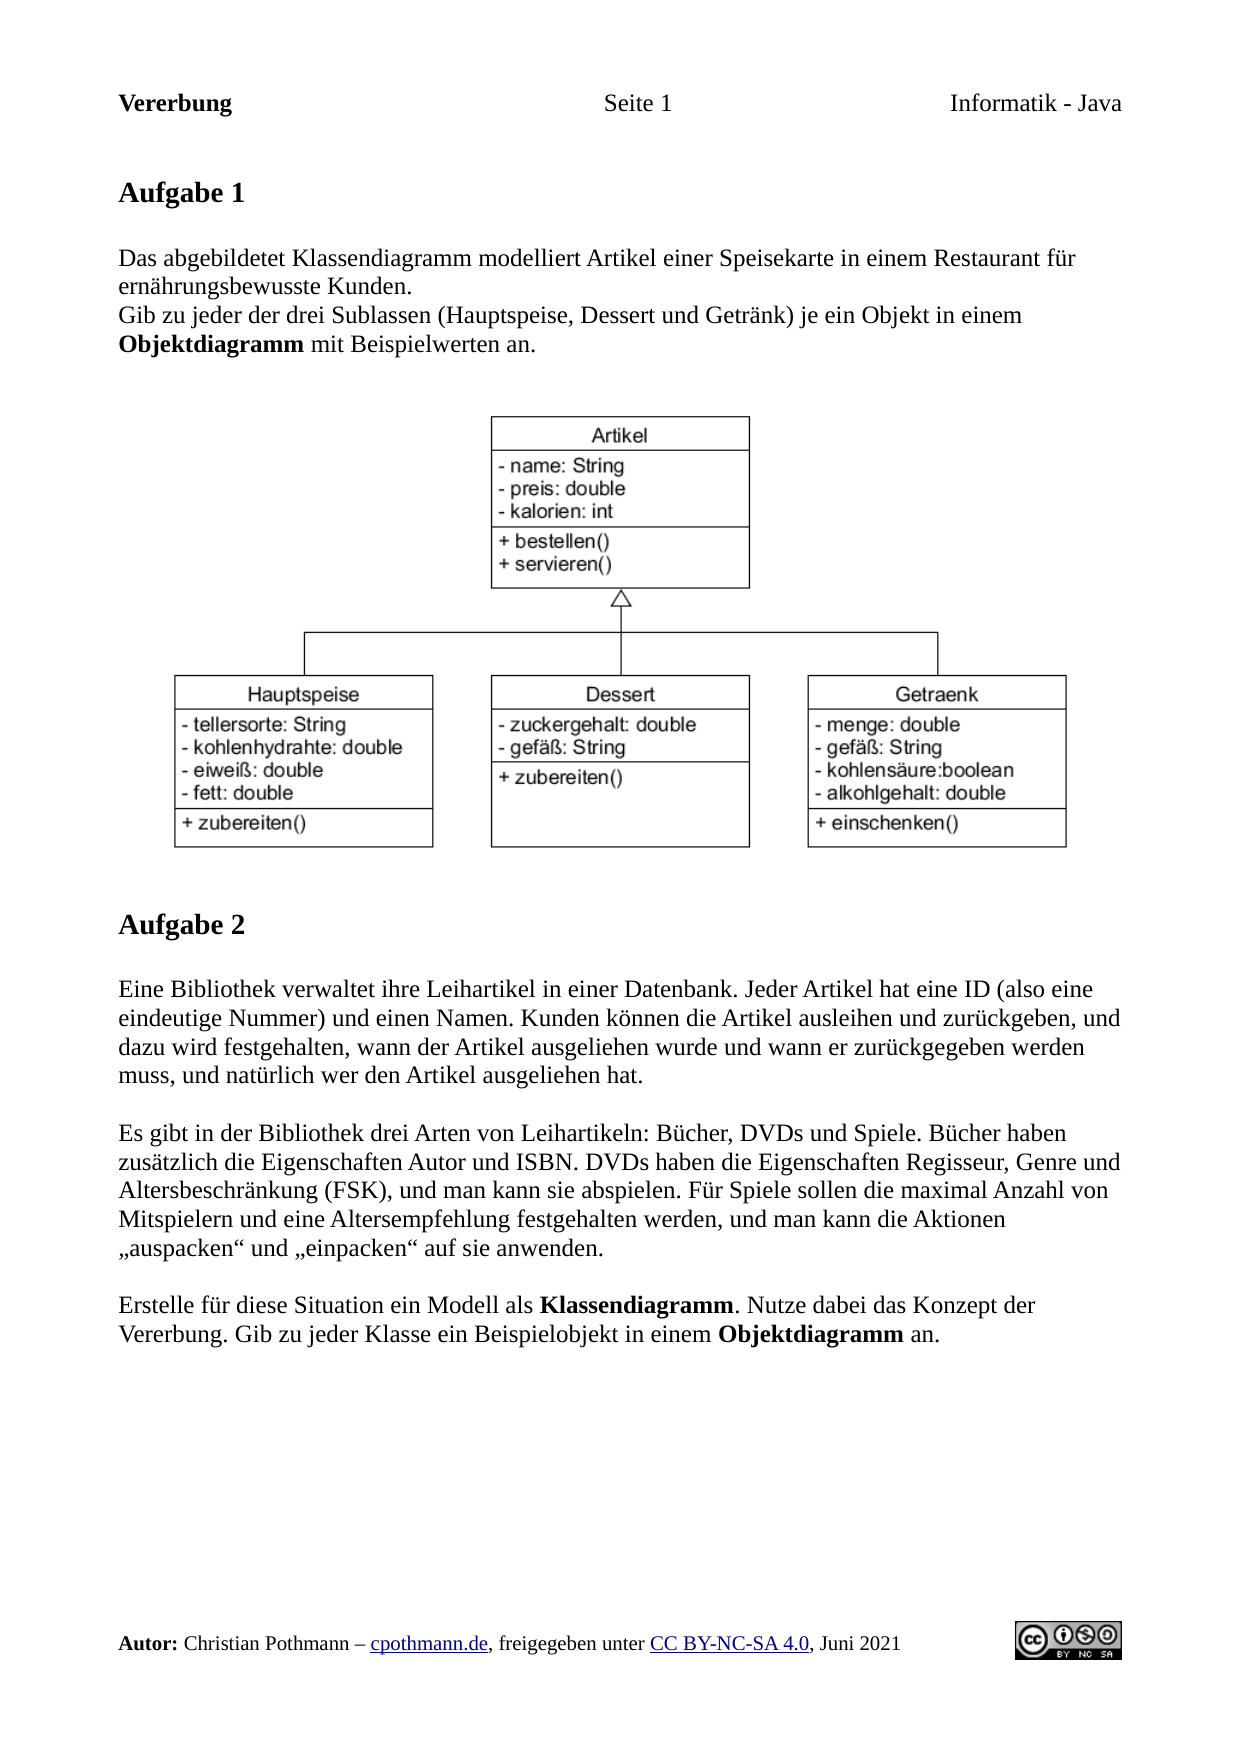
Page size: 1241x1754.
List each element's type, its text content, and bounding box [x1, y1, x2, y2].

picture [172, 415, 1068, 850]
picture [1015, 1621, 1122, 1660]
text Autor: Christian Pothmann – cpothmann.de, freigegeben unter CC BY-NC-SA 4.0, Juni 2021 [118, 1631, 1015, 1655]
text Aufgabe 2 [118, 907, 1122, 941]
text Erstelle für diese Situation ein Modell als Klassendiagramm. Nutze dabei das Konzept der Vererbung. Gib zu jeder Klasse ein Beispielobjekt in einem Objektdiagramm an. [118, 1291, 1122, 1348]
text Es gibt in der Bibliothek drei Arten von Leihartikeln: Bücher, DVDs und Spiele. Bücher haben zusätzlich die Eigenschaften Autor und ISBN. DVDs haben die Eigenschaften Regisseur, Genre und Altersbeschränkung (FSK), und man kann sie abspielen. Für Spiele sollen die maximal Anzahl von Mitspielern und eine Altersempfehlung festgehalten werden, und man kann die Aktionen „auspacken“ und „einpacken“ auf sie anwenden. [118, 1118, 1122, 1262]
text Das abgebildetet Klassendiagramm modelliert Artikel einer Speisekarte in einem Restaurant für ernährungsbewusste Kunden. [118, 243, 1122, 300]
text Gib zu jeder der drei Sublassen (Hauptspeise, Dessert und Getränk) je ein Objekt in einem Objektdiagramm mit Beispielwerten an. [118, 300, 1122, 358]
text Aufgabe 1 [118, 176, 1122, 209]
text Eine Bibliothek verwaltet ihre Leihartikel in einer Datenbank. Jeder Artikel hat eine ID (also eine eindeutige Nummer) und einen Namen. Kunden können die Artikel ausleihen und zurückgeben, und dazu wird festgehalten, wann der Artikel ausgeliehen wurde und wann er zurückgegeben werden muss, und natürlich wer den Artikel ausgeliehen hat. [118, 974, 1122, 1089]
